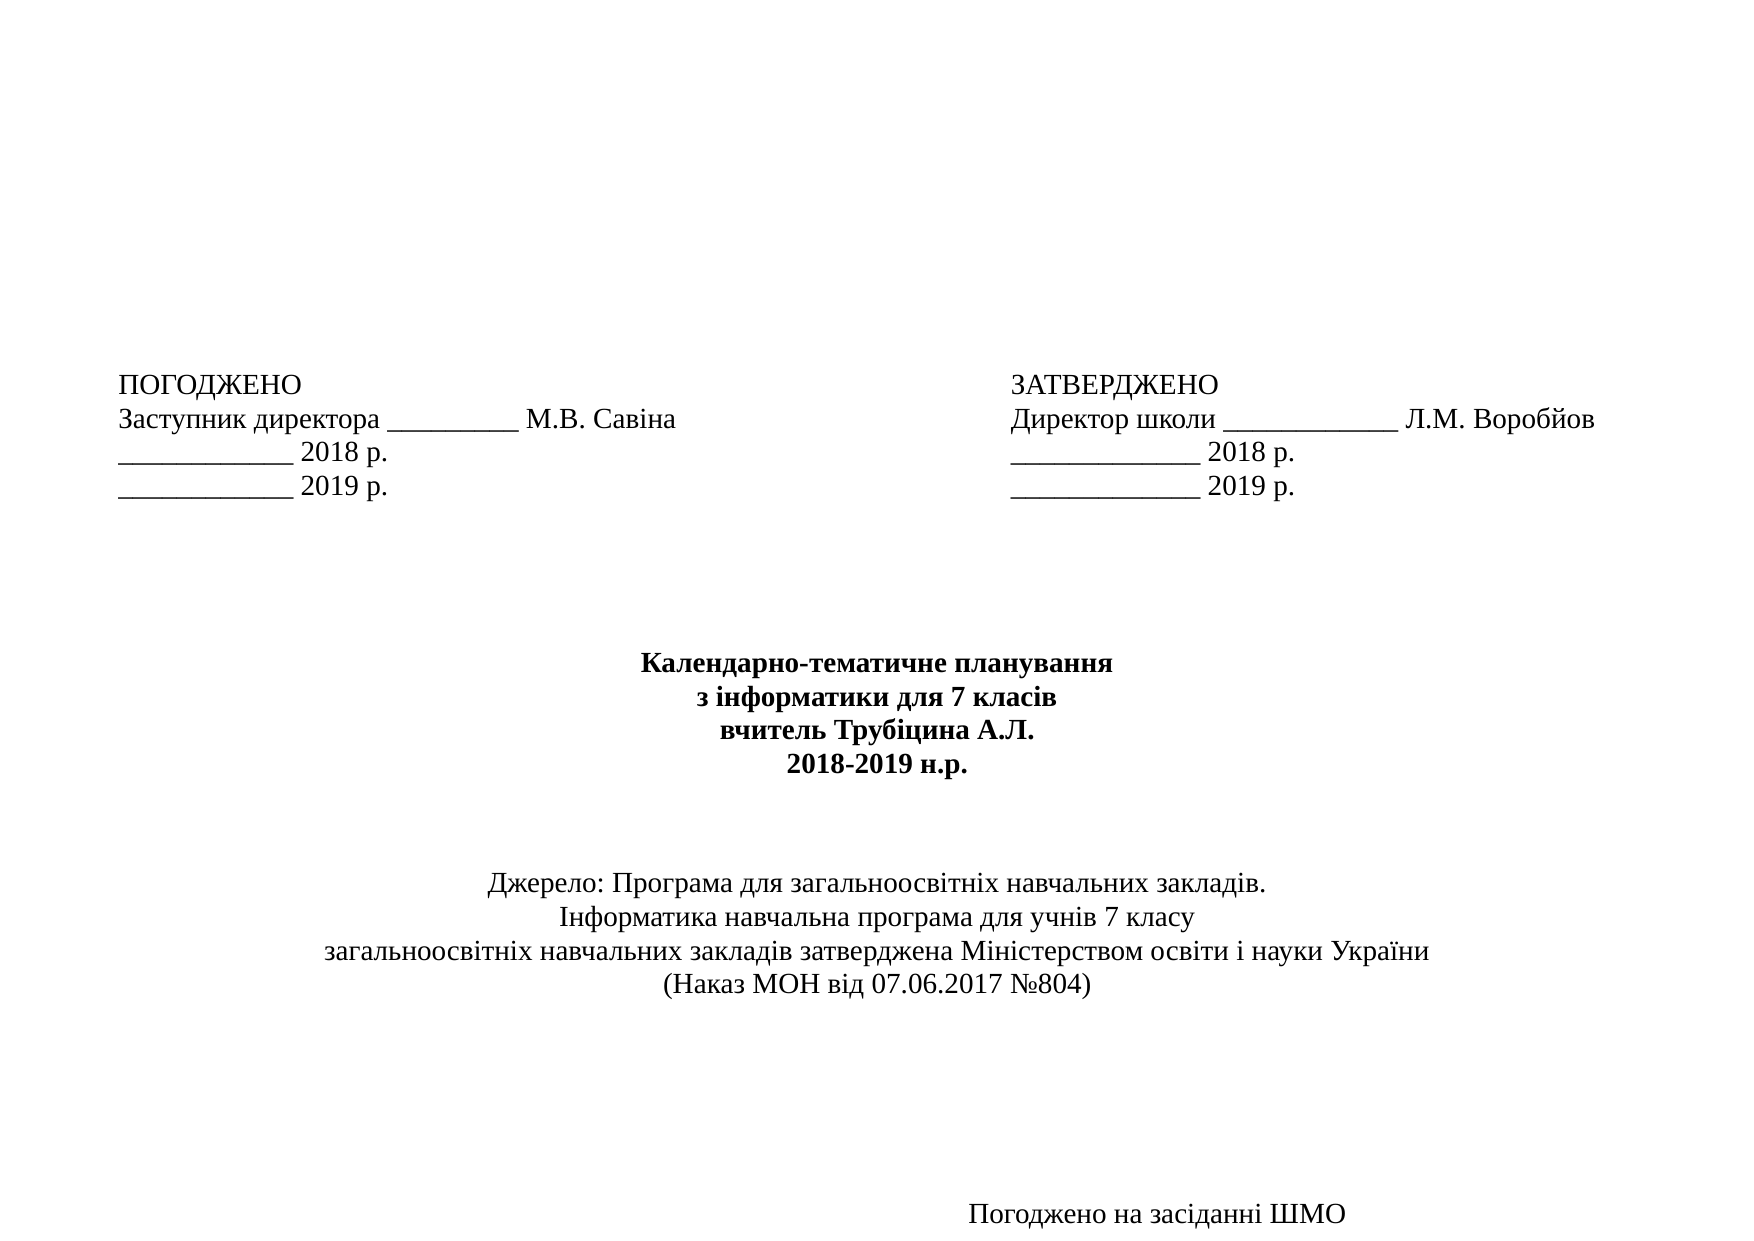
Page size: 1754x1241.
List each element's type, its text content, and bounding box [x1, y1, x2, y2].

text ПОГОДЖЕНО ЗАТВЕРДЖЕНО [118, 367, 1636, 401]
text ____________ 2018 р. _____________ 2018 р. [118, 434, 1636, 468]
text ____________ 2019 р. _____________ 2019 р. [118, 468, 1636, 501]
text Погоджено на засіданні ШМО [118, 1196, 1636, 1230]
text Інформатика навчальна програма для учнів 7 класу [118, 899, 1636, 933]
text вчитель Трубіцина А.Л. [118, 712, 1636, 746]
text загальноосвітніх навчальних закладів затверджена Міністерством освіти і науки України [118, 933, 1636, 966]
text з інформатики для 7 класів [118, 679, 1636, 712]
text 2018-2019 н.р. [118, 746, 1636, 779]
text Джерело: Програма для загальноосвітніх навчальних закладів. [118, 866, 1636, 899]
text Календарно-тематичне планування [118, 645, 1636, 679]
text (Наказ МОН від 07.06.2017 №804) [118, 966, 1636, 1000]
text Заступник директора _________ М.В. Савіна Директор школи ____________ Л.М. Воробйов [118, 401, 1636, 434]
